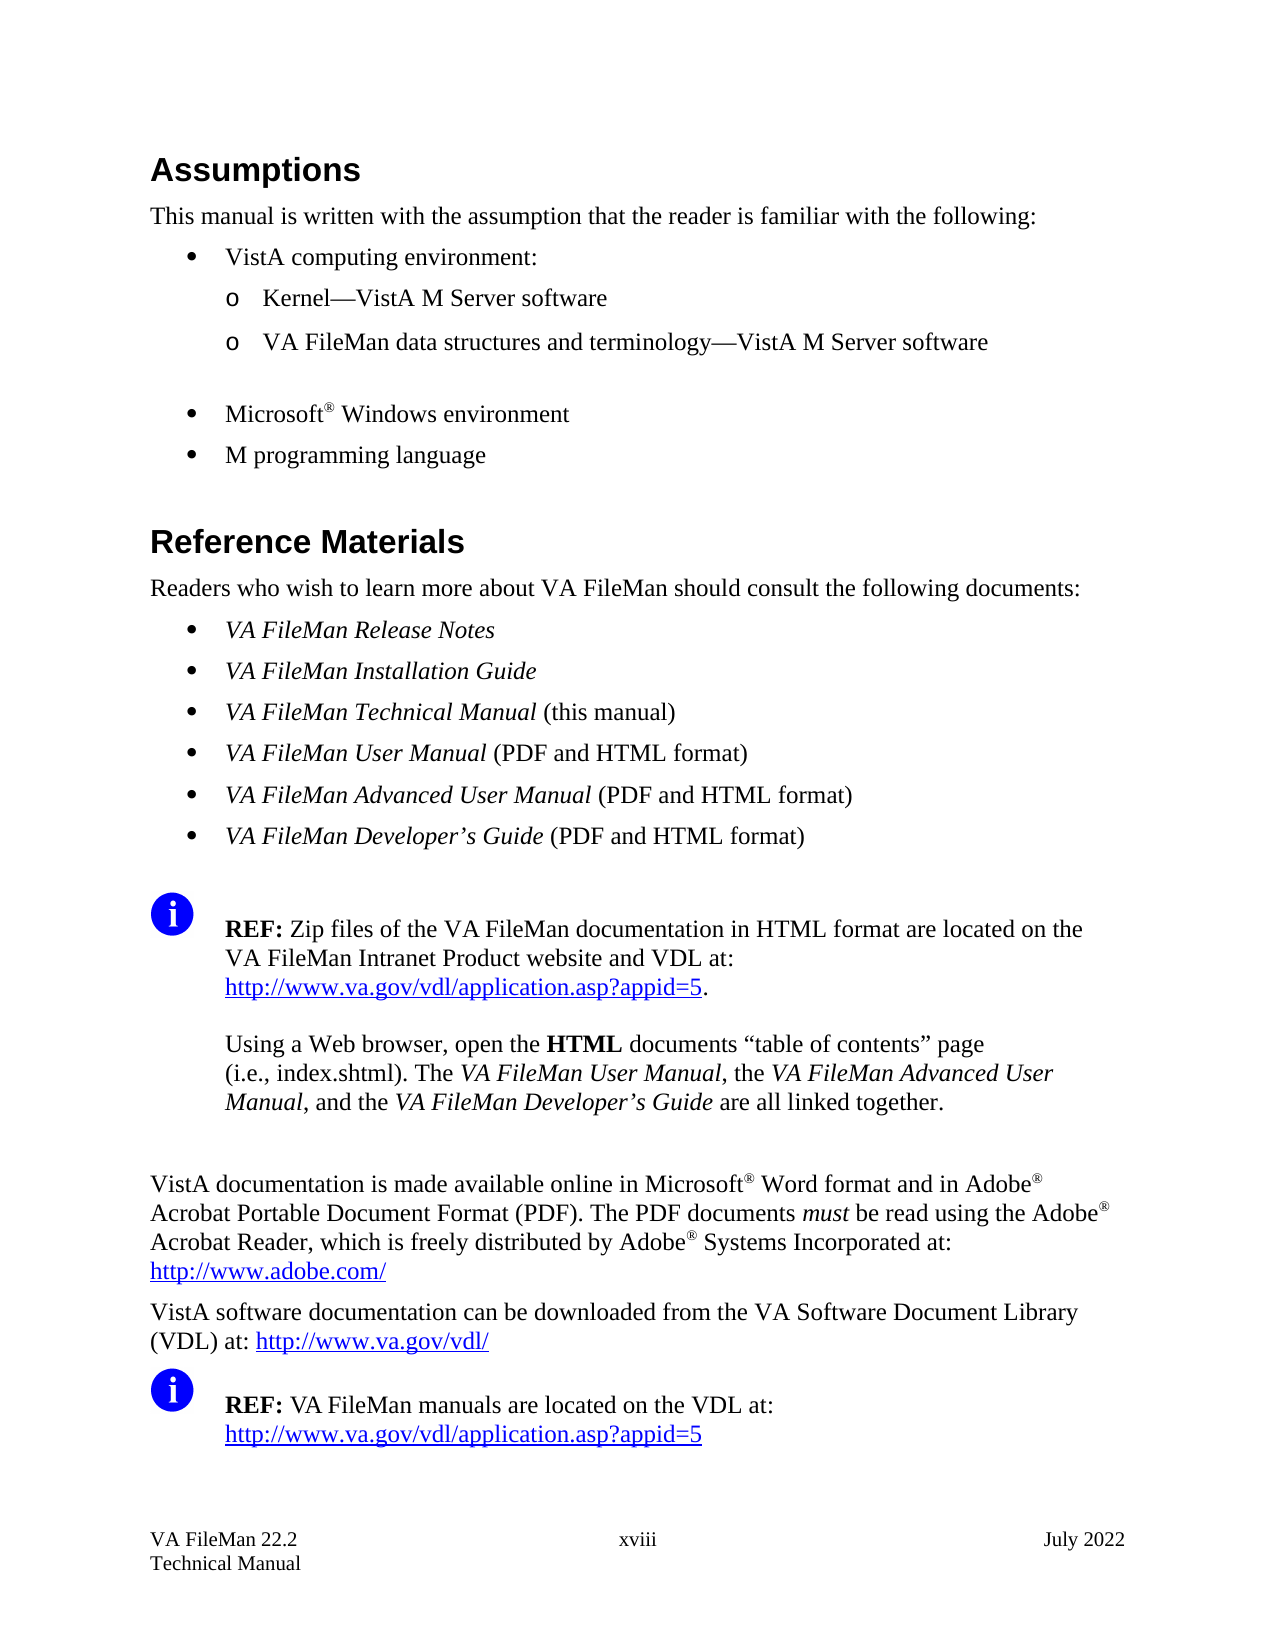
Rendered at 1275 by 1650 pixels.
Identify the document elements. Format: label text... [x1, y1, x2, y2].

list M programming language [187, 440, 1125, 469]
list VA FileMan data structures and terminology—VistA M Server software [225, 327, 1125, 358]
list VA FileMan Installation Guide [187, 656, 1125, 685]
text Readers who wish to learn more about VA FileMan should consult the following documents: [150, 573, 1125, 602]
text REF: Zip files of the VA FileMan documentation in HTML format are located on the VA FileMan Intranet Product website and VDL at: http://www.va.gov/vdl/application.asp?appid=5. Using a Web browser, open the HTML documents “table of contents” page (i.e., index.shtml). The VA FileMan User Manual, the VA FileMan Advanced User Manual, and the VA FileMan Developer’s Guide are all linked together. [150, 891, 1125, 1116]
list Kernel—VistA M Server software [225, 283, 1125, 314]
list VA FileMan Release Notes [187, 615, 1125, 643]
text This manual is written with the assumption that the reader is familiar with the following: [150, 201, 1125, 230]
picture [150, 891, 194, 938]
list VA FileMan Advanced User Manual (PDF and HTML format) [187, 780, 1125, 808]
list Microsoft® Windows environment [187, 399, 1125, 428]
list VA FileMan Technical Manual (this manual) [187, 697, 1125, 726]
text VistA software documentation can be downloaded from the VA Software Document Library (VDL) at: http://www.va.gov/vdl/ [150, 1297, 1125, 1354]
text VistA documentation is made available online in Microsoft® Word format and in Adobe® Acrobat Portable Document Format (PDF). The PDF documents must be read using the Adobe® Acrobat Reader, which is freely distributed by Adobe® Systems Incorporated at: http://www.adobe.com/ [150, 1169, 1125, 1284]
list VA FileMan Developer’s Guide (PDF and HTML format) [187, 821, 1125, 850]
list VA FileMan User Manual (PDF and HTML format) [187, 738, 1125, 767]
subtitle Assumptions [150, 150, 1125, 188]
picture [150, 1367, 194, 1414]
list VistA computing environment: [187, 242, 1125, 271]
subtitle Reference Materials [150, 523, 1125, 561]
text REF: VA FileMan manuals are located on the VDL at: http://www.va.gov/vdl/application.asp?appid=5 [150, 1367, 1125, 1448]
